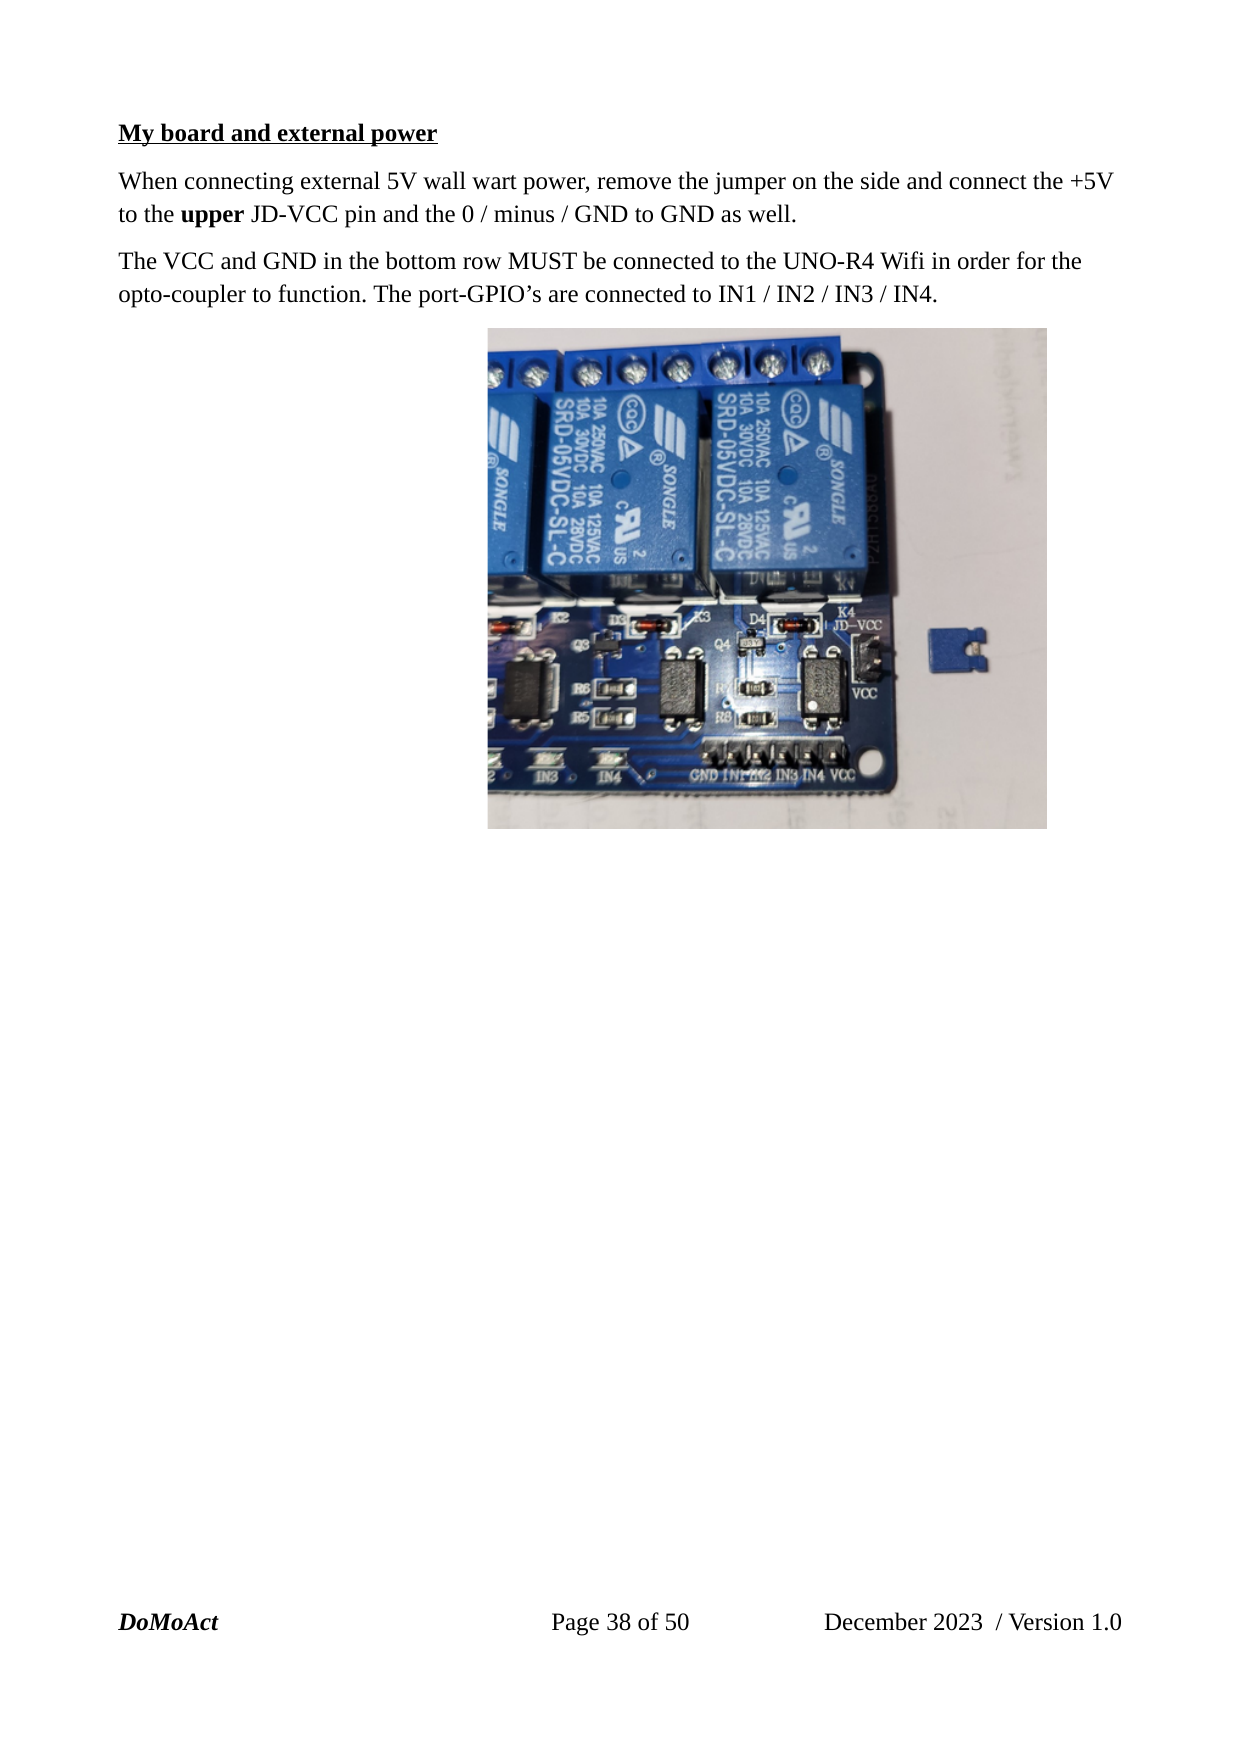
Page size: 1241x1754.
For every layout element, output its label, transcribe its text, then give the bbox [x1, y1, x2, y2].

picture [487, 328, 1047, 829]
text When connecting external 5V wall wart power, remove the jumper on the side and connect the +5V to the upper JD-VCC pin and the 0 / minus / GND to GND as well. [118, 166, 1122, 227]
text My board and external power [118, 118, 1122, 147]
text The VCC and GND in the bottom row MUST be connected to the UNO-R4 Wifi in order for the opto-coupler to function. The port-GPIO’s are connected to IN1 / IN2 / IN3 / IN4. [118, 246, 1122, 308]
